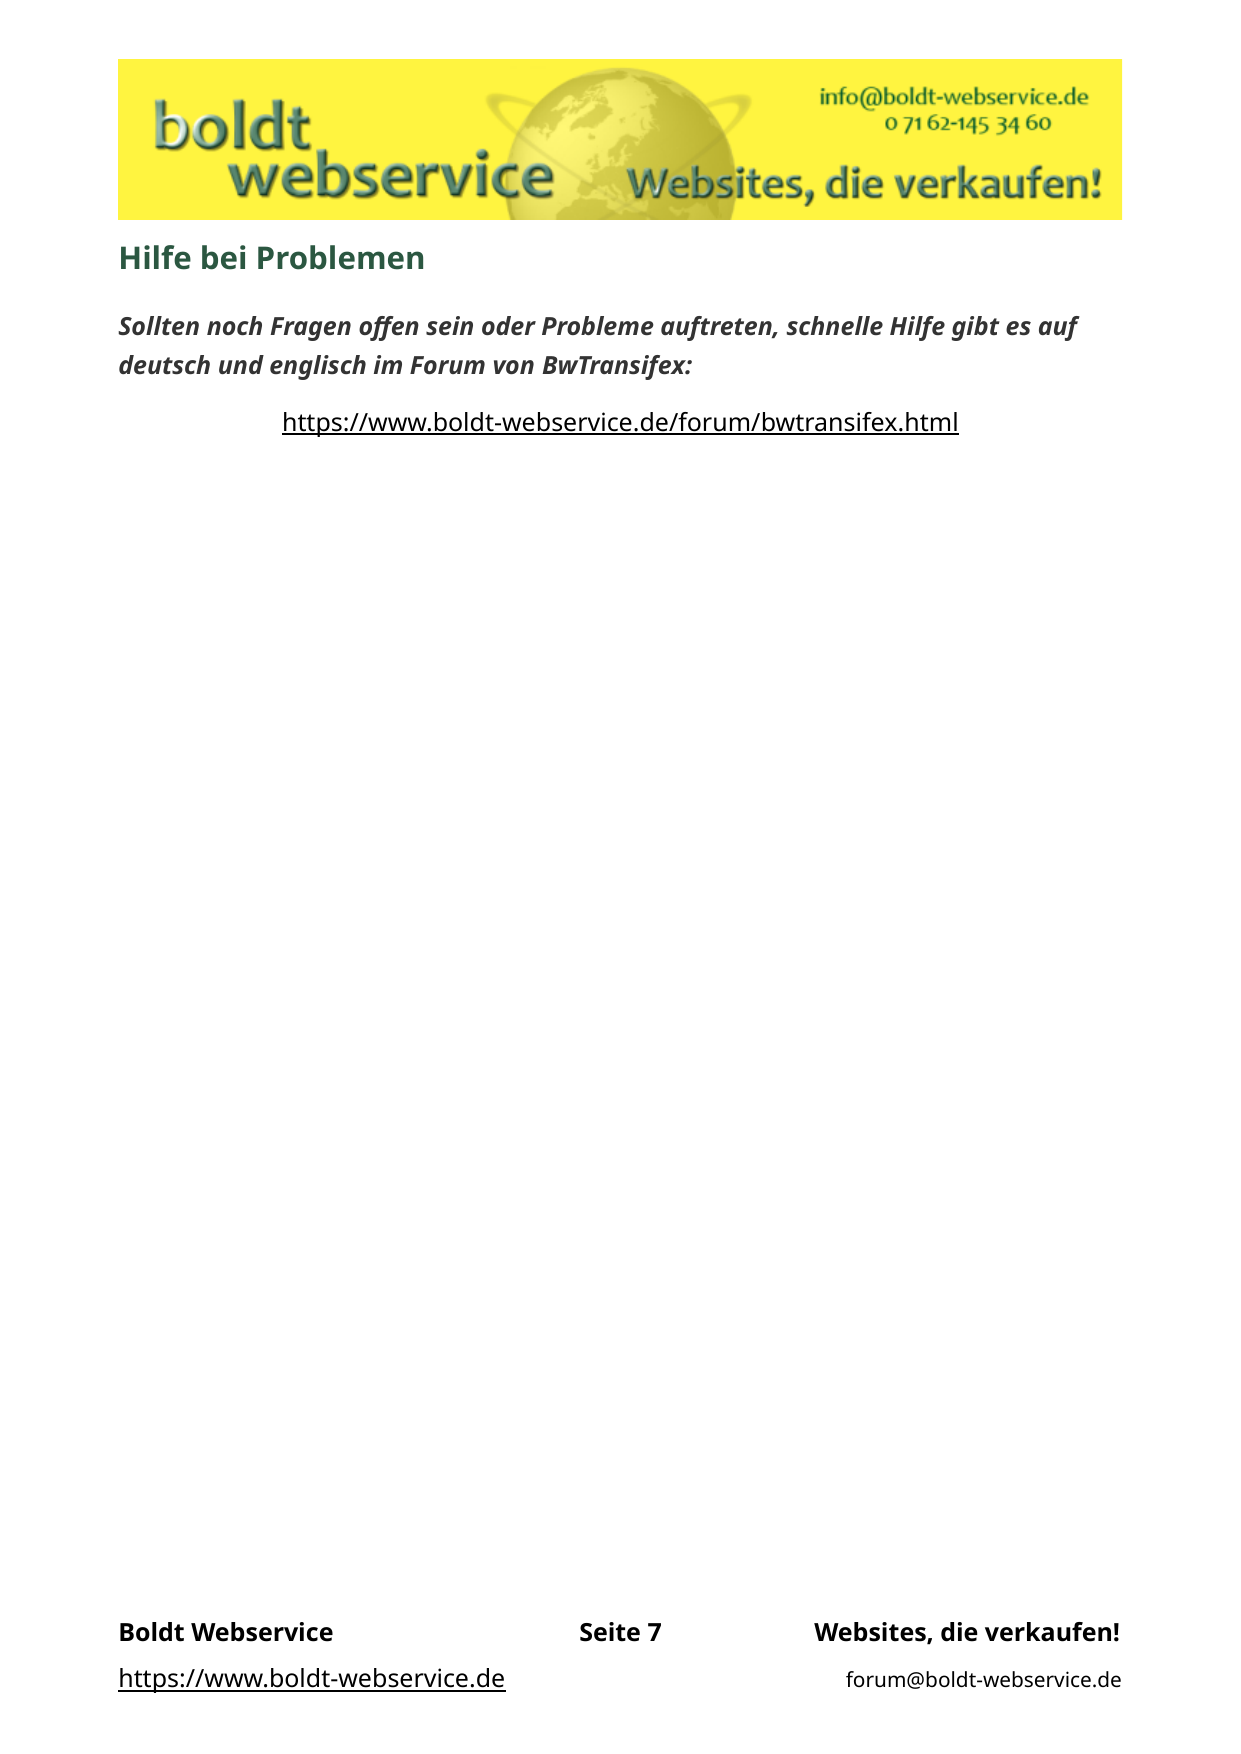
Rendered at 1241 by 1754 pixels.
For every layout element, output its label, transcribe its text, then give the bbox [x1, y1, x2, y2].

text https://www.boldt-webservice.de/forum/bwtransifex.html [118, 404, 1122, 438]
picture [118, 59, 1123, 220]
subtitle Hilfe bei Problemen [118, 236, 1122, 279]
text Sollten noch Fragen offen sein oder Probleme auftreten, schnelle Hilfe gibt es auf deutsch und englisch im Forum von BwTransifex: [118, 308, 1122, 382]
